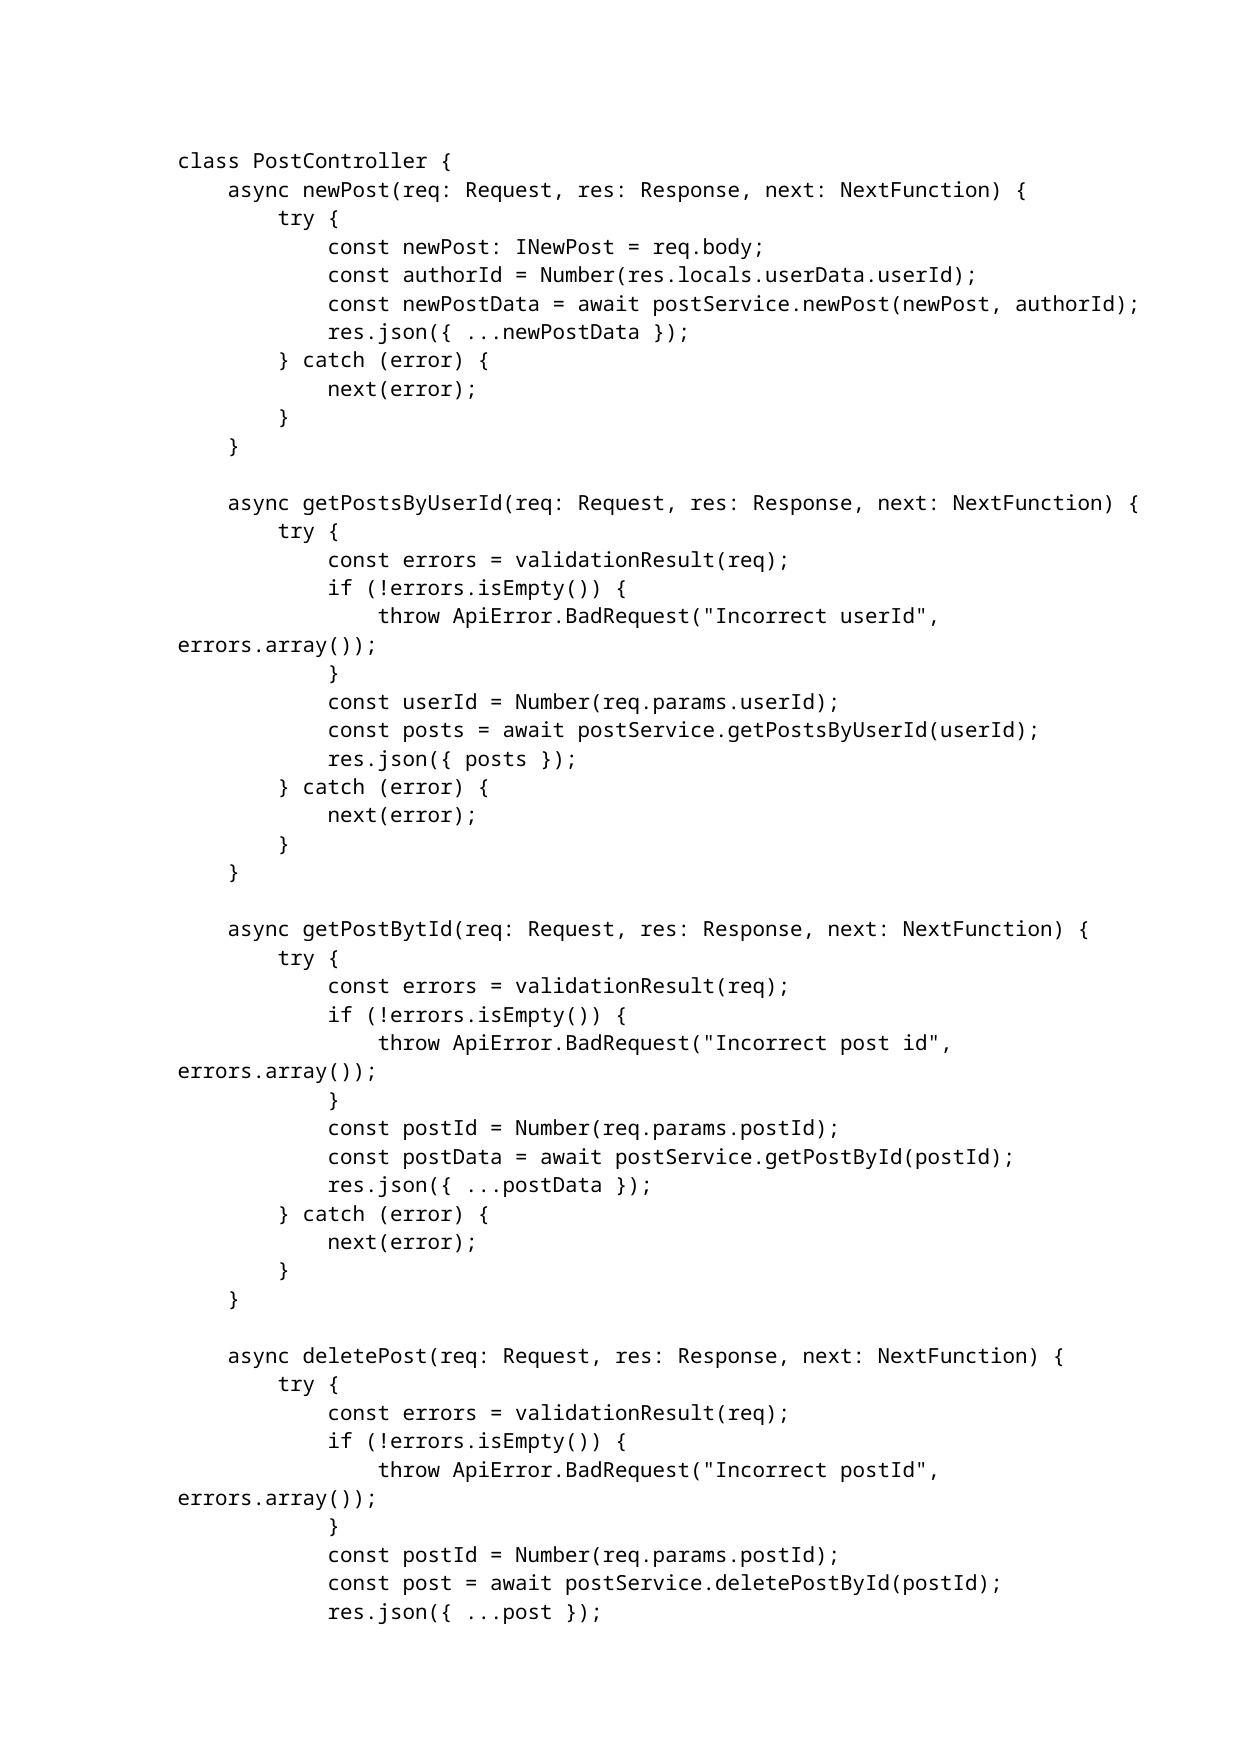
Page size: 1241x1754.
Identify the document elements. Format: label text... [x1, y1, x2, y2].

text } catch (error) { [177, 772, 1152, 801]
text const post = await postService.deletePostById(postId); [177, 1568, 1152, 1597]
text const posts = await postService.getPostsByUserId(userId); [177, 715, 1152, 744]
text throw ApiError.BadRequest("Incorrect userId", errors.array()); [177, 602, 1152, 658]
text res.json({ ...postData }); [177, 1170, 1152, 1199]
text const postId = Number(req.params.postId); [177, 1113, 1152, 1142]
text const errors = validationResult(req); [177, 1398, 1152, 1426]
text try { [177, 203, 1152, 232]
text } catch (error) { [177, 1199, 1152, 1227]
text const postData = await postService.getPostById(postId); [177, 1142, 1152, 1170]
text const errors = validationResult(req); [177, 545, 1152, 573]
text class PostController { [177, 147, 1152, 175]
text } [177, 1284, 1152, 1312]
text } [177, 1085, 1152, 1113]
text const postId = Number(req.params.postId); [177, 1540, 1152, 1568]
text } [177, 402, 1152, 431]
text const userId = Number(req.params.userId); [177, 687, 1152, 715]
text async getPostsByUserId(req: Request, res: Response, next: NextFunction) { [177, 488, 1152, 516]
text } [177, 1512, 1152, 1540]
text const newPostData = await postService.newPost(newPost, authorId); [177, 289, 1152, 317]
text async getPostBytId(req: Request, res: Response, next: NextFunction) { [177, 914, 1152, 943]
text if (!errors.isEmpty()) { [177, 1426, 1152, 1455]
text next(error); [177, 1227, 1152, 1256]
text try { [177, 943, 1152, 971]
text next(error); [177, 374, 1152, 402]
text res.json({ posts }); [177, 744, 1152, 772]
text } catch (error) { [177, 346, 1152, 374]
text } [177, 1256, 1152, 1284]
text try { [177, 1369, 1152, 1398]
text throw ApiError.BadRequest("Incorrect postId", errors.array()); [177, 1455, 1152, 1512]
text if (!errors.isEmpty()) { [177, 1000, 1152, 1028]
text } [177, 857, 1152, 886]
text next(error); [177, 801, 1152, 829]
text res.json({ ...newPostData }); [177, 317, 1152, 346]
text } [177, 431, 1152, 459]
text res.json({ ...post }); [177, 1597, 1152, 1625]
text } [177, 658, 1152, 687]
text const newPost: INewPost = req.body; [177, 232, 1152, 260]
text async newPost(req: Request, res: Response, next: NextFunction) { [177, 175, 1152, 203]
text const authorId = Number(res.locals.userData.userId); [177, 260, 1152, 289]
text try { [177, 516, 1152, 545]
text throw ApiError.BadRequest("Incorrect post id", errors.array()); [177, 1028, 1152, 1085]
text } [177, 829, 1152, 857]
text const errors = validationResult(req); [177, 971, 1152, 1000]
text async deletePost(req: Request, res: Response, next: NextFunction) { [177, 1341, 1152, 1369]
text if (!errors.isEmpty()) { [177, 573, 1152, 602]
